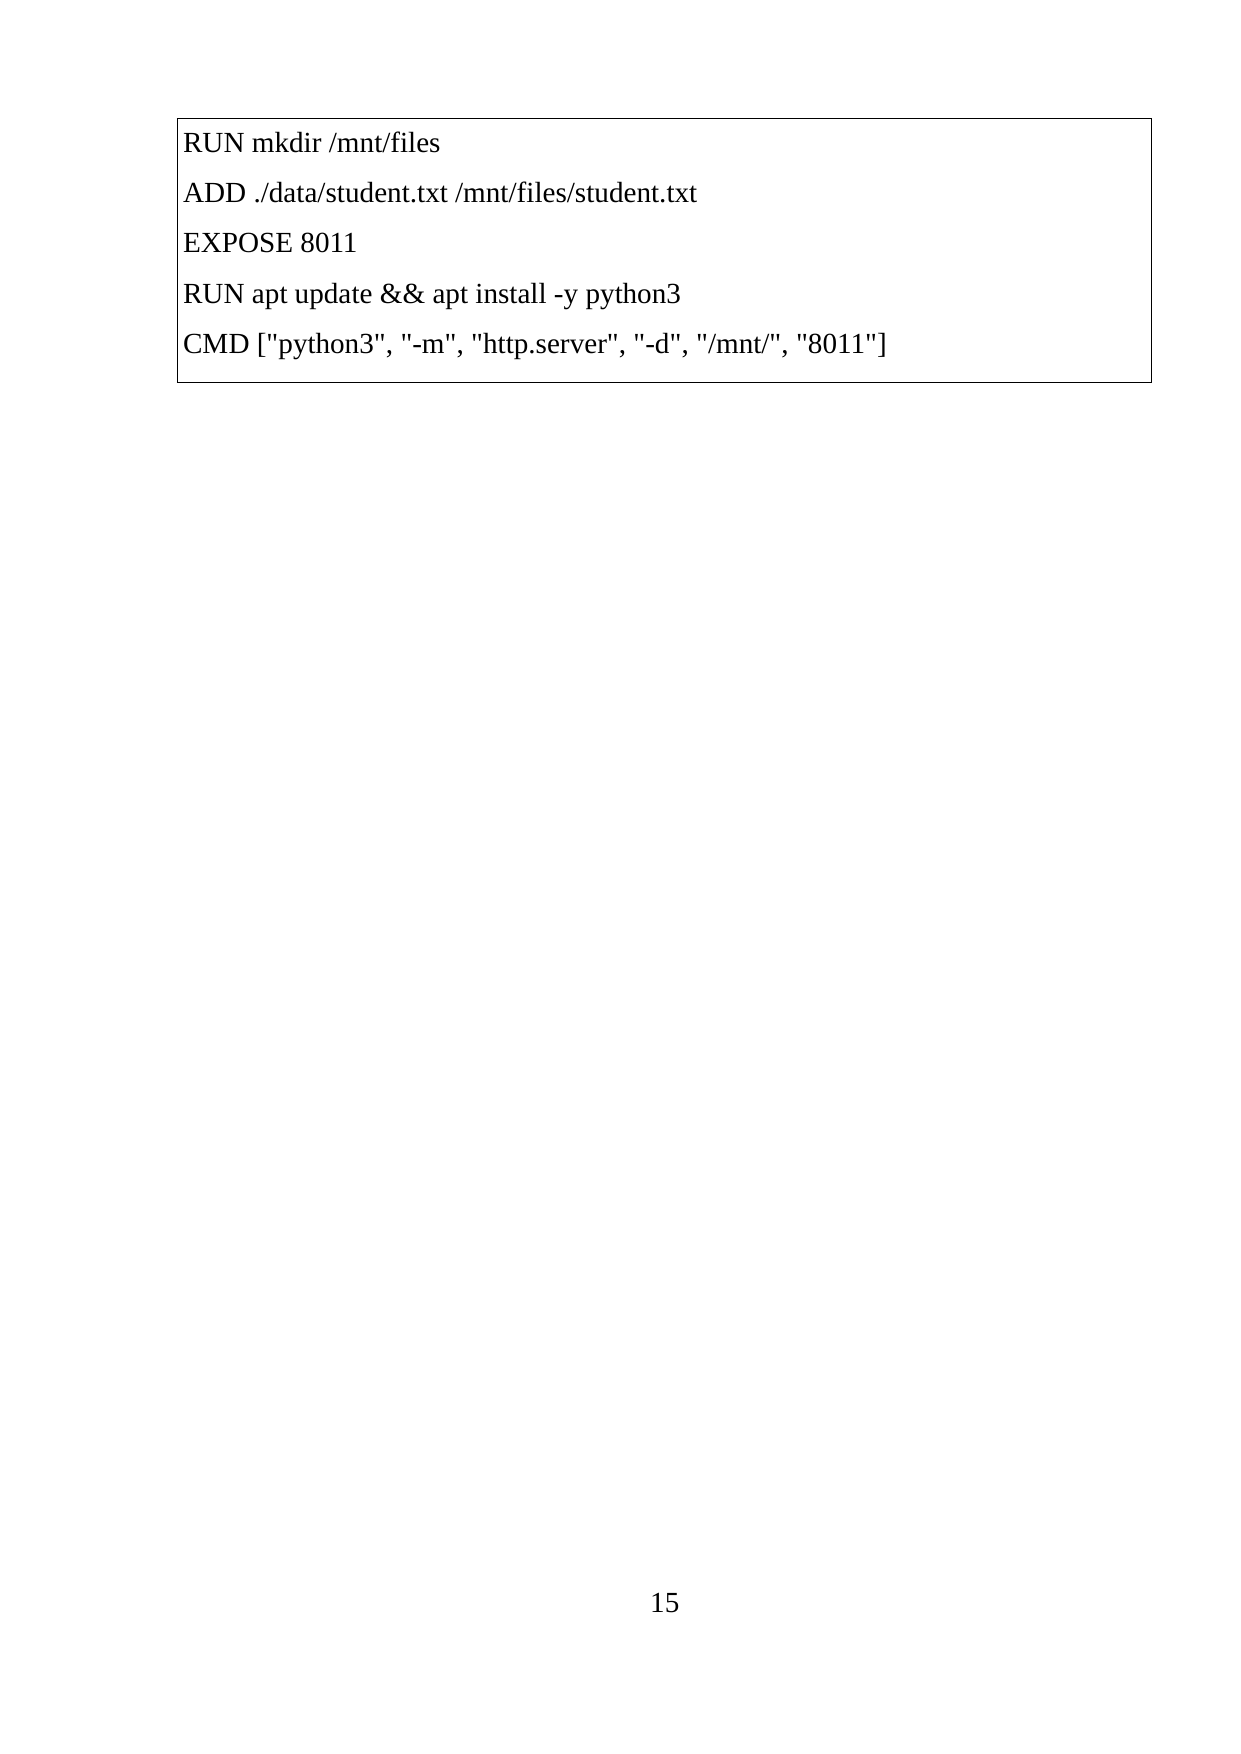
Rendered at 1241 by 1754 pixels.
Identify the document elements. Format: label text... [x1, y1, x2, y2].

table_header RUN mkdir /mnt/files ADD ./data/student.txt /mnt/files/student.txt EXPOSE 8011 RUN apt update && apt install -y python3 CMD ["python3", "-m", "http.server", "-d", "/mnt/", "8011"] [178, 119, 1151, 382]
